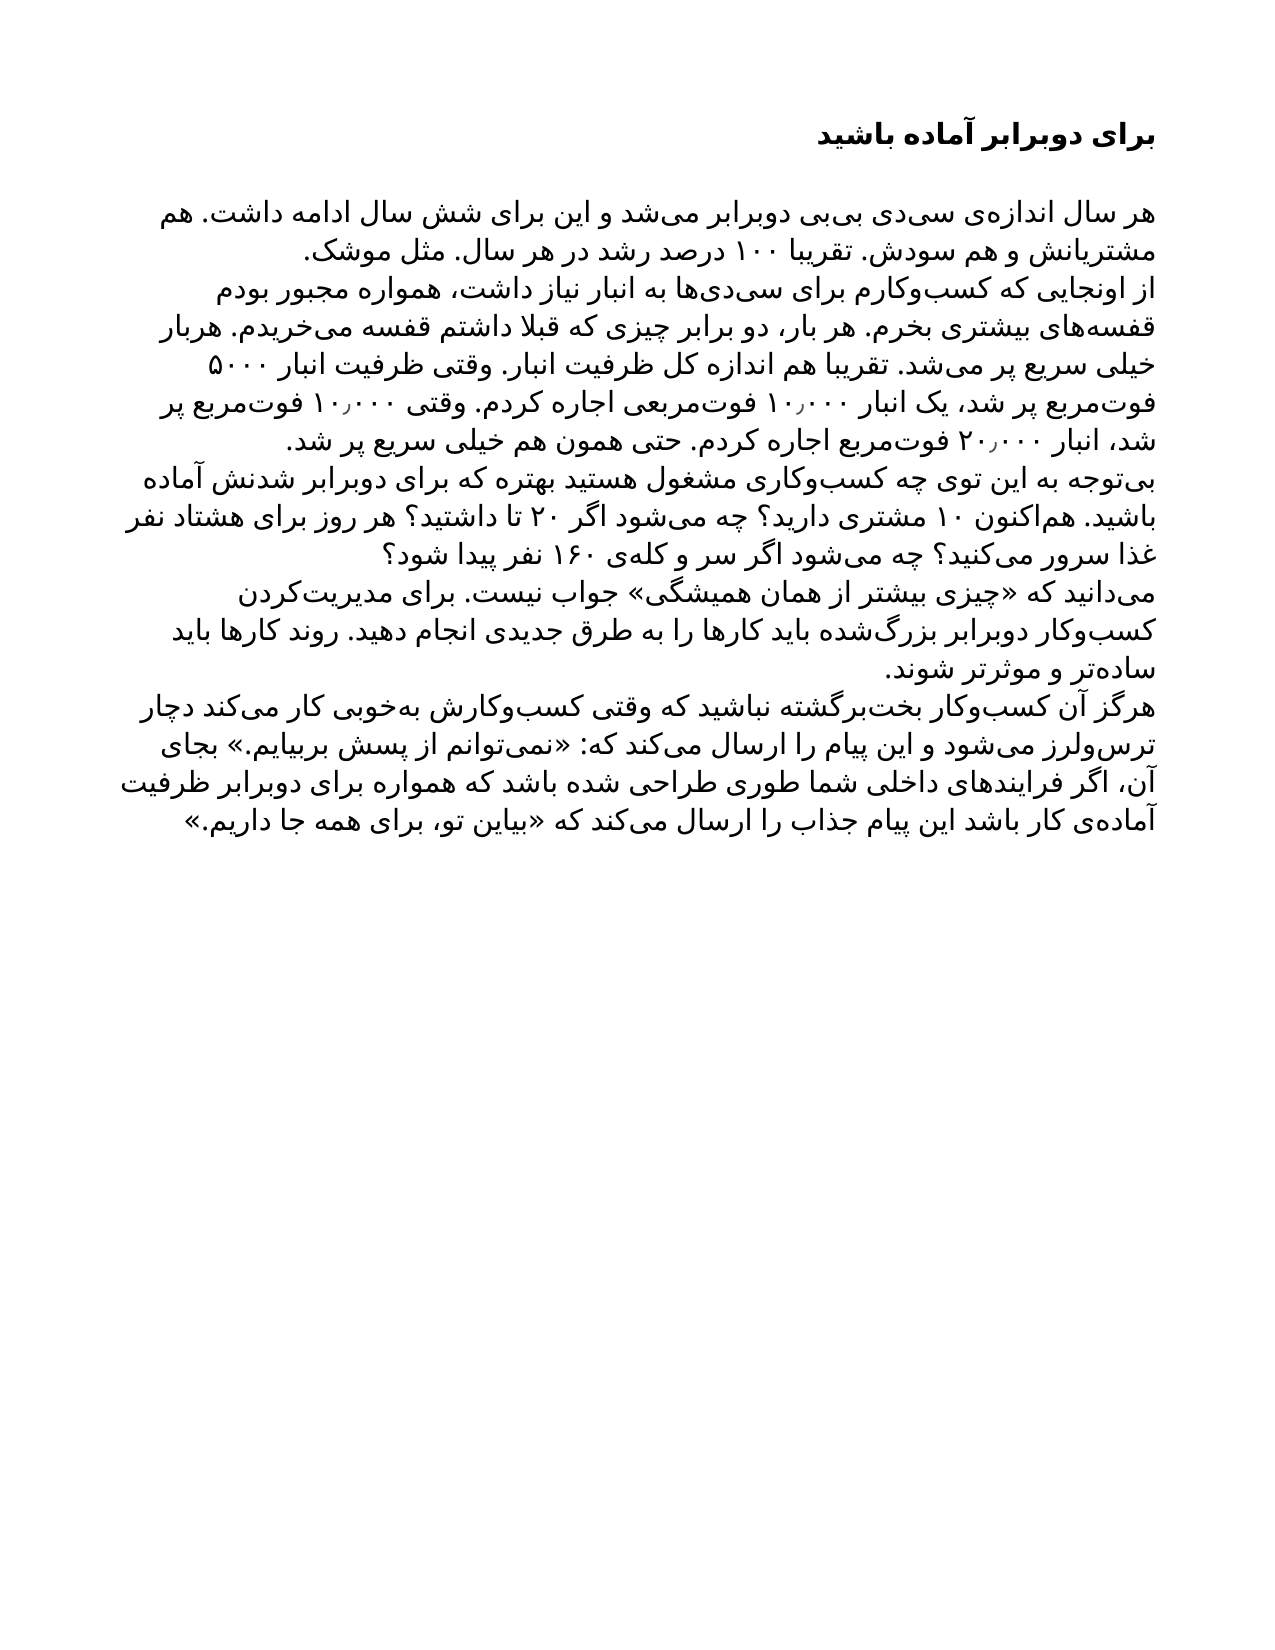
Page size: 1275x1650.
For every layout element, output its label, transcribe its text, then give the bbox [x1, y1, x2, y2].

text هر سال اندازه‌ی سی‌دی بی‌بی دوبرابر می‌شد و این برای شش سال ادامه داشت. هم مشتریانش و هم سودش. تقریبا ۱۰۰ درصد رشد در هر سال. مثل موشک. [118, 196, 1157, 272]
text بی‌توجه به این توی چه کسب‌وکاری مشغول هستید بهتره که برای دوبرابر شدنش آماده باشید. هم‌اکنون ۱۰ مشتری دارید؟ چه می‌شود اگر ۲۰ تا داشتید؟ هر روز برای هشتاد نفر غذا سرور می‌کنید؟ چه می‌شود اگر سر و کله‌ی ۱۶۰ نفر پیدا شود؟ [118, 462, 1157, 576]
text هرگز آن کسب‌وکار بخت‌برگشته نباشید که وقتی کسب‌وکارش به‌خوبی کار می‌کند دچار ترس‌ولرز می‌شود و این پیام را ارسال می‌کند که: «نمی‌توانم از پسش بربیایم.» بجای آن، اگر فرایندهای داخلی شما طوری طراحی شده باشد که همواره برای دوبرابر ظرفیت آماده‌ی کار باشد این پیام جذاب را ارسال می‌کند که «بیاین تو، برای همه جا داریم.» [118, 690, 1157, 842]
text می‌دانید که «چیزی بیشتر از همان همیشگی» جواب نیست. برای مدیریت‌کردن کسب‌وکار دوبرابر بزرگ‌شده باید کارها را به طرق جدیدی انجام دهید. روند کارها باید ساده‌تر و موثرتر شوند. [118, 576, 1157, 690]
text برای دوبرابر آماده باشید [118, 118, 1157, 156]
text از اونجایی که کسب‌وکارم برای سی‌دی‌ها به انبار نیاز داشت، همواره مجبور بودم قفسه‌های بیشتری بخرم. هر بار، دو برابر چیزی که قبلا داشتم قفسه می‌خریدم. هربار خیلی سریع پر می‌شد. تقریبا هم اندازه کل ظرفیت انبار. وقتی ظرفیت انبار ۵۰۰۰ فوت‌مربع پر شد، یک انبار ۱۰٫۰۰۰ فوت‌مربعی اجاره کردم. وقتی ۱۰٫۰۰۰ فوت‌مربع پر شد، انبار ۲۰٫۰۰۰ فوت‌مربع اجاره کردم. حتی همون هم خیلی سریع پر شد. [118, 272, 1157, 462]
